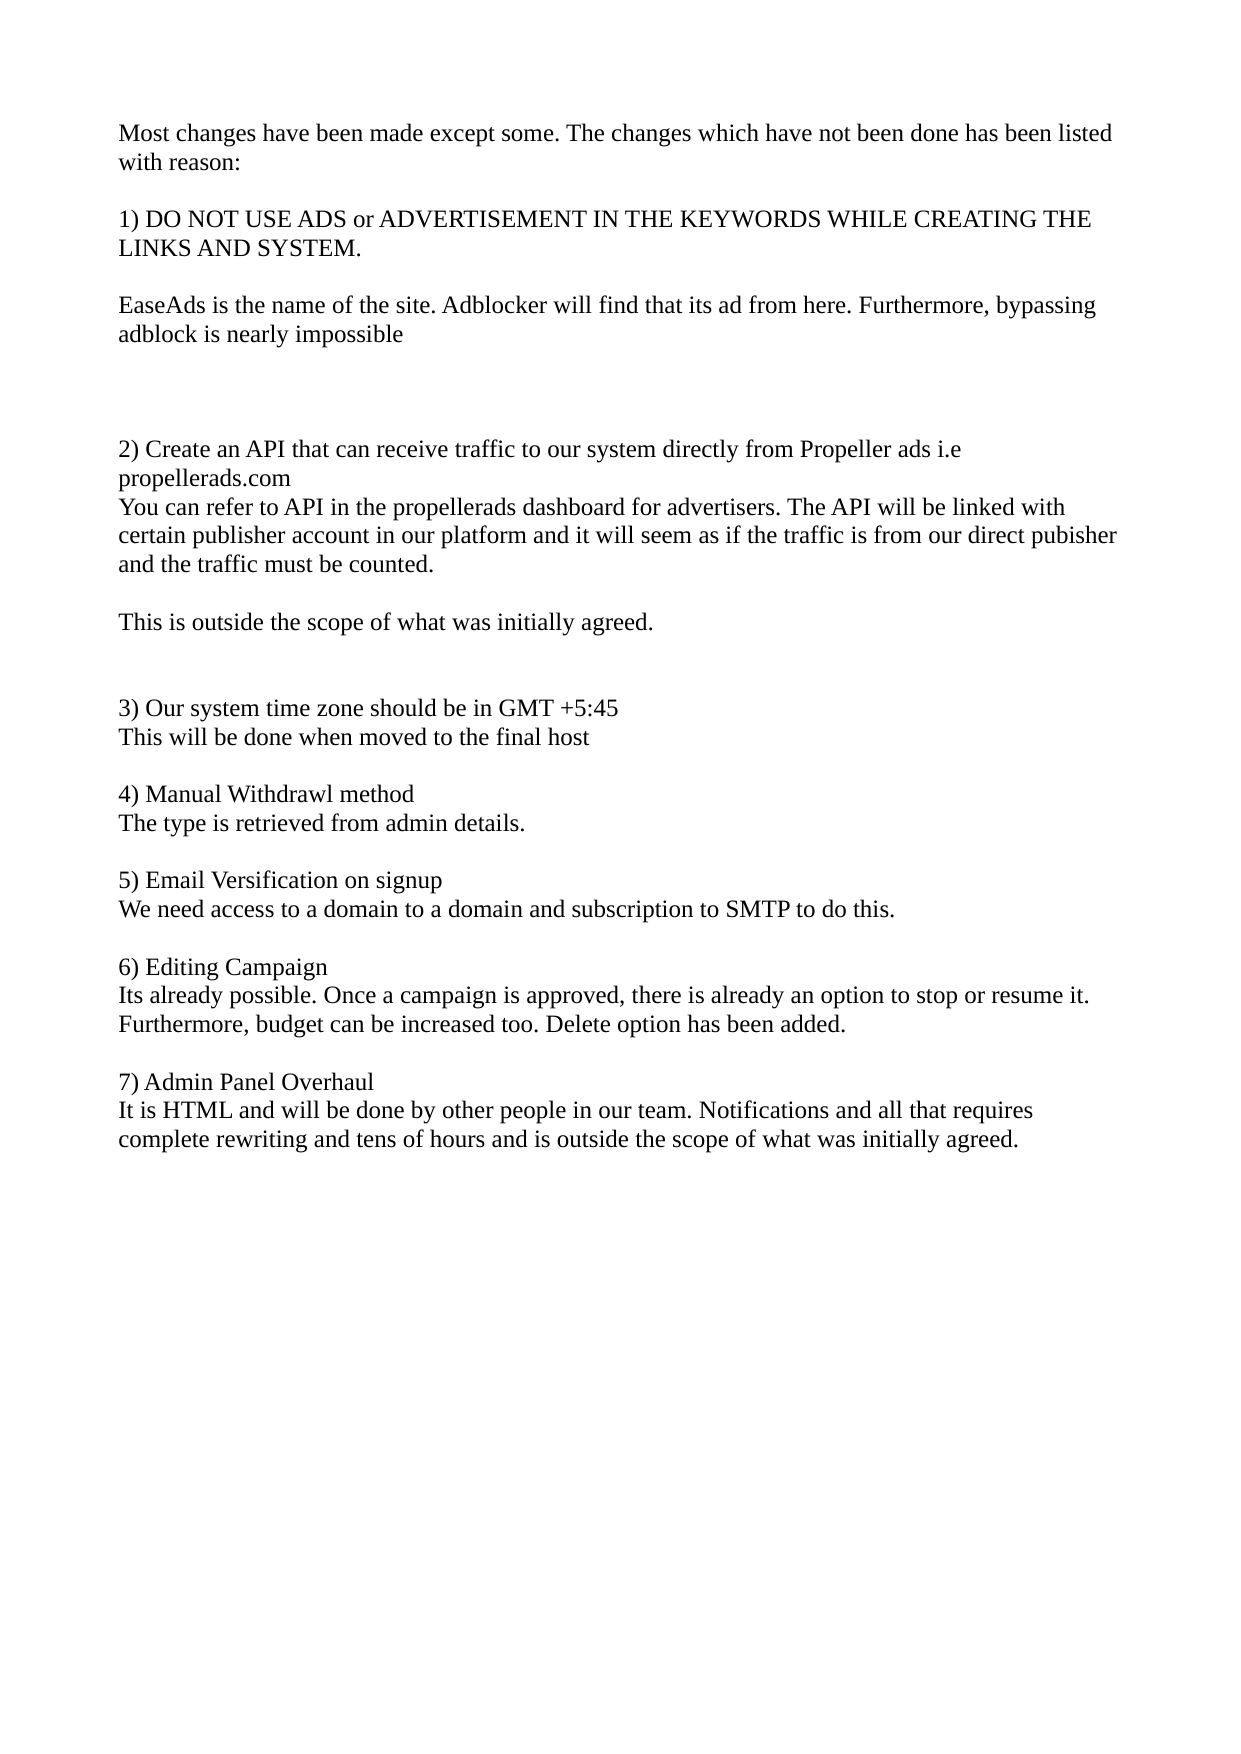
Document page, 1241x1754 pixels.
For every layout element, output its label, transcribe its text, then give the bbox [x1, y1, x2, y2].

text 7) Admin Panel Overhaul [118, 1067, 1122, 1096]
text Most changes have been made except some. The changes which have not been done has been listed with reason: [118, 118, 1122, 176]
text 2) Create an API that can receive traffic to our system directly from Propeller ads i.e propellerads.com [118, 434, 1122, 492]
text 6) Editing Campaign Its already possible. Once a campaign is approved, there is already an option to stop or resume it. Furthermore, budget can be increased too. Delete option has been added. [118, 952, 1122, 1038]
text 1) DO NOT USE ADS or ADVERTISEMENT IN THE KEYWORDS WHILE CREATING THE LINKS AND SYSTEM. [118, 204, 1122, 262]
text This is outside the scope of what was initially agreed. [118, 607, 1122, 636]
text We need access to a domain to a domain and subscription to SMTP to do this. [118, 894, 1122, 923]
text 4) Manual Withdrawl method [118, 779, 1122, 808]
text The type is retrieved from admin details. [118, 808, 1122, 837]
text 5) Email Versification on signup [118, 866, 1122, 894]
text This will be done when moved to the final host [118, 722, 1122, 751]
text It is HTML and will be done by other people in our team. Notifications and all that requires complete rewriting and tens of hours and is outside the scope of what was initially agreed. [118, 1096, 1122, 1153]
text 3) Our system time zone should be in GMT +5:45 [118, 693, 1122, 722]
text EaseAds is the name of the site. Adblocker will find that its ad from here. Furthermore, bypassing adblock is nearly impossible [118, 291, 1122, 348]
text You can refer to API in the propellerads dashboard for advertisers. The API will be linked with certain publisher account in our platform and it will seem as if the traffic is from our direct pubisher and the traffic must be counted. [118, 492, 1122, 578]
